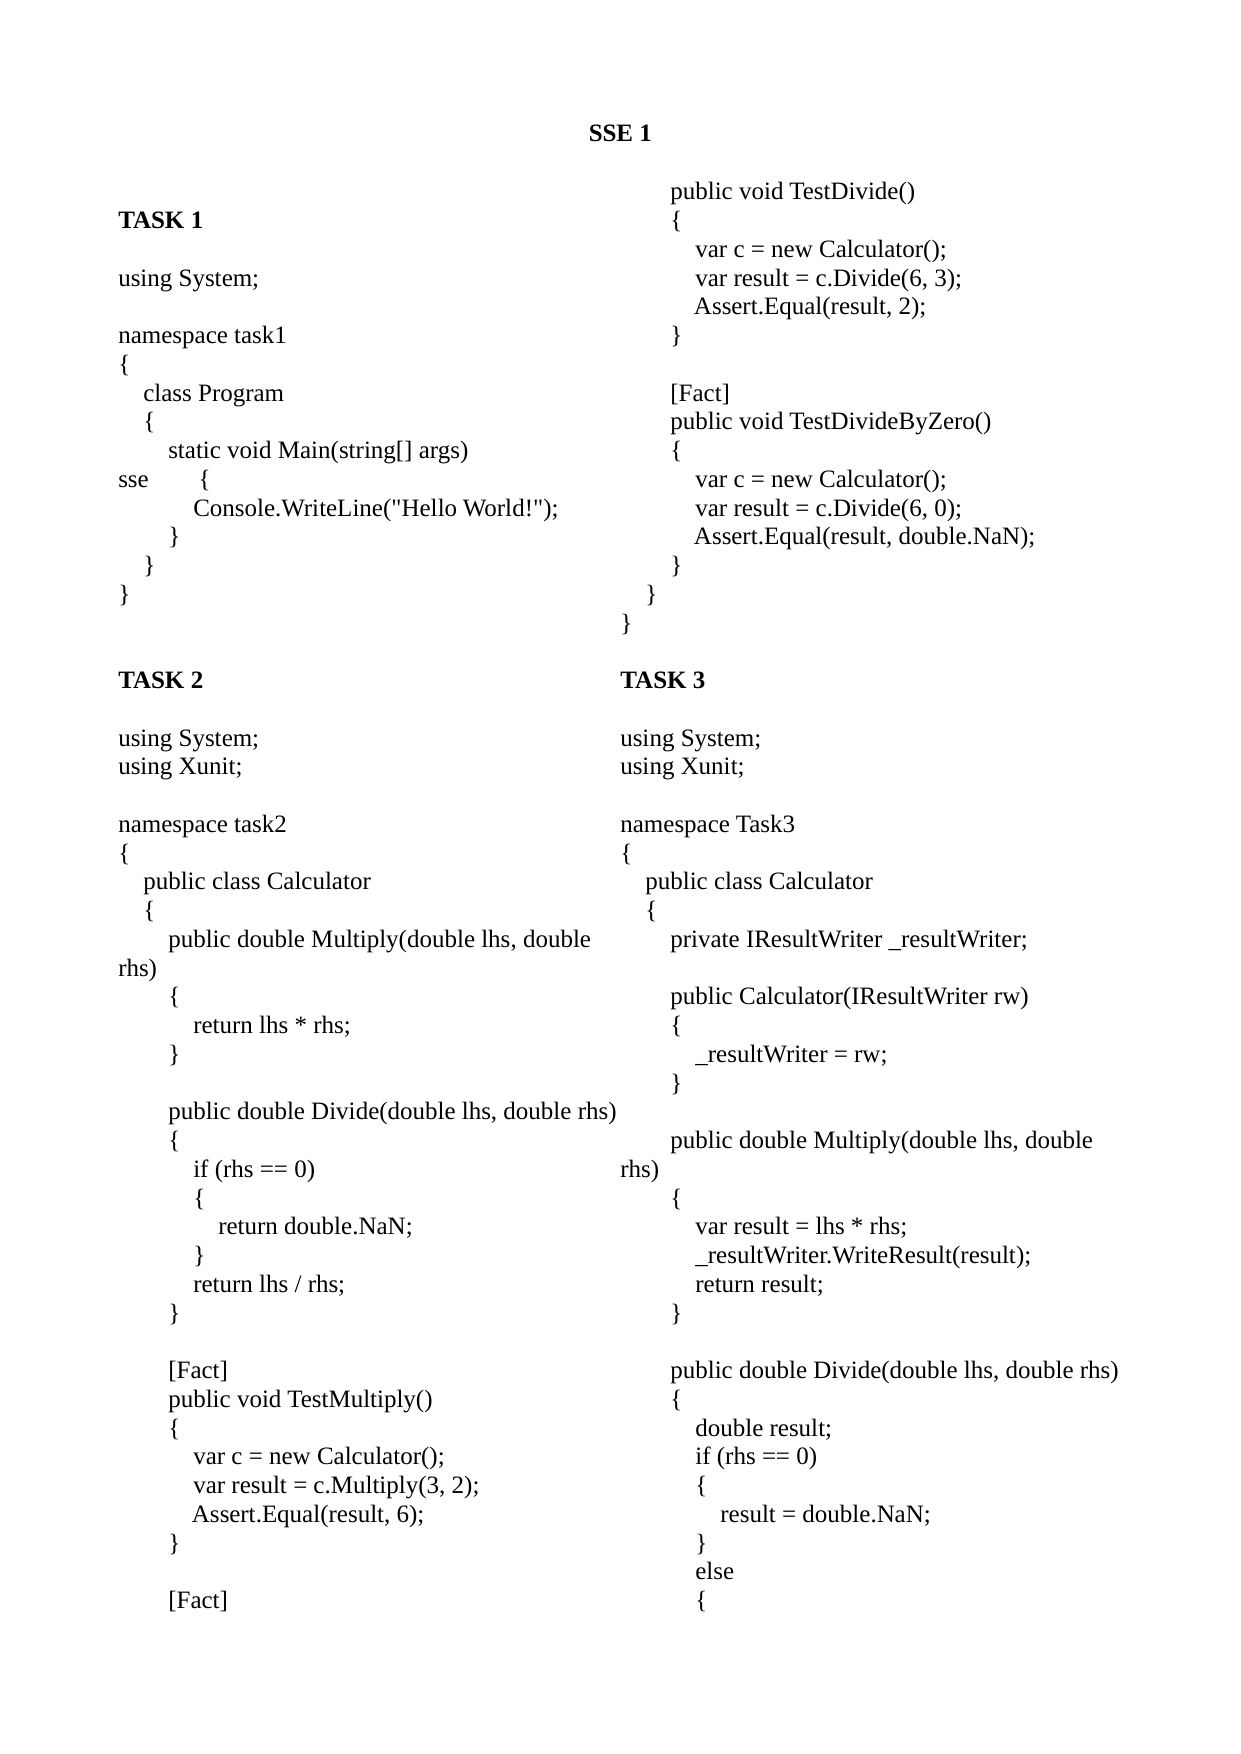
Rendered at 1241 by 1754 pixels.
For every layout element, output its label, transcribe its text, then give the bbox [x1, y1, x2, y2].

text using System; [118, 723, 620, 751]
text { [118, 895, 620, 924]
text var result = c.Divide(6, 0); [620, 493, 1122, 521]
text } [118, 550, 620, 579]
text private IResultWriter _resultWriter; [620, 924, 1122, 953]
text _resultWriter = rw; [620, 1039, 1122, 1068]
text { [620, 435, 1122, 464]
text public void TestDivide() [620, 176, 1122, 205]
text return lhs / rhs; [118, 1269, 620, 1298]
text public double Divide(double lhs, double rhs) [118, 1096, 620, 1125]
text if (rhs == 0) [620, 1441, 1122, 1470]
text } [118, 521, 620, 550]
text } [620, 608, 1122, 636]
text var result = c.Divide(6, 3); [620, 263, 1122, 291]
text } [118, 579, 620, 608]
text static void Main(string[] args) [118, 435, 620, 464]
text { [620, 1470, 1122, 1499]
text } [118, 1240, 620, 1269]
text [Fact] [620, 378, 1122, 406]
text } [118, 1298, 620, 1326]
text Assert.Equal(result, double.NaN); [620, 521, 1122, 550]
text public double Multiply(double lhs, double rhs) [118, 924, 620, 981]
text return result; [620, 1269, 1122, 1298]
text using System; [118, 263, 620, 291]
text } [118, 1528, 620, 1556]
text public double Multiply(double lhs, double rhs) [620, 1125, 1122, 1183]
text { [118, 1413, 620, 1441]
text { [620, 205, 1122, 234]
text } [620, 1298, 1122, 1326]
text class Program [118, 378, 620, 406]
text else [620, 1556, 1122, 1585]
text if (rhs == 0) [118, 1154, 620, 1183]
text result = double.NaN; [620, 1499, 1122, 1528]
text Console.WriteLine("Hello World!"); [118, 493, 620, 521]
text { [620, 838, 1122, 866]
text { [620, 1585, 1122, 1614]
text public class Calculator [118, 866, 620, 895]
text using System; [620, 723, 1122, 751]
text { [620, 1183, 1122, 1211]
text namespace task1 [118, 320, 620, 349]
text sse { [118, 464, 620, 493]
text [Fact] [118, 1585, 620, 1614]
text public Calculator(IResultWriter rw) [620, 981, 1122, 1010]
text namespace Task3 [620, 809, 1122, 838]
text public double Divide(double lhs, double rhs) [620, 1355, 1122, 1384]
text TASK 3 [620, 665, 1122, 694]
text [Fact] [118, 1355, 620, 1384]
text _resultWriter.WriteResult(result); [620, 1240, 1122, 1269]
text return double.NaN; [118, 1211, 620, 1240]
text return lhs * rhs; [118, 1010, 620, 1039]
text { [620, 1384, 1122, 1413]
text { [118, 838, 620, 866]
text using Xunit; [118, 751, 620, 780]
text Assert.Equal(result, 2); [620, 291, 1122, 320]
text { [118, 406, 620, 435]
text public class Calculator [620, 866, 1122, 895]
text public void TestMultiply() [118, 1384, 620, 1413]
text using Xunit; [620, 751, 1122, 780]
text { [118, 981, 620, 1010]
text { [118, 1125, 620, 1154]
text var c = new Calculator(); [620, 464, 1122, 493]
text } [620, 550, 1122, 579]
text public void TestDivideByZero() [620, 406, 1122, 435]
text TASK 2 [118, 665, 620, 694]
text Assert.Equal(result, 6); [118, 1499, 620, 1528]
text TASK 1 [118, 205, 620, 234]
text } [620, 1528, 1122, 1556]
text } [620, 579, 1122, 608]
text } [620, 320, 1122, 349]
text { [620, 895, 1122, 924]
text var result = lhs * rhs; [620, 1211, 1122, 1240]
text { [620, 1010, 1122, 1039]
text } [620, 1068, 1122, 1096]
text namespace task2 [118, 809, 620, 838]
text var result = c.Multiply(3, 2); [118, 1470, 620, 1499]
text { [118, 1183, 620, 1211]
text var c = new Calculator(); [118, 1441, 620, 1470]
text } [118, 1039, 620, 1068]
text double result; [620, 1413, 1122, 1441]
text var c = new Calculator(); [620, 234, 1122, 263]
text { [118, 349, 620, 378]
